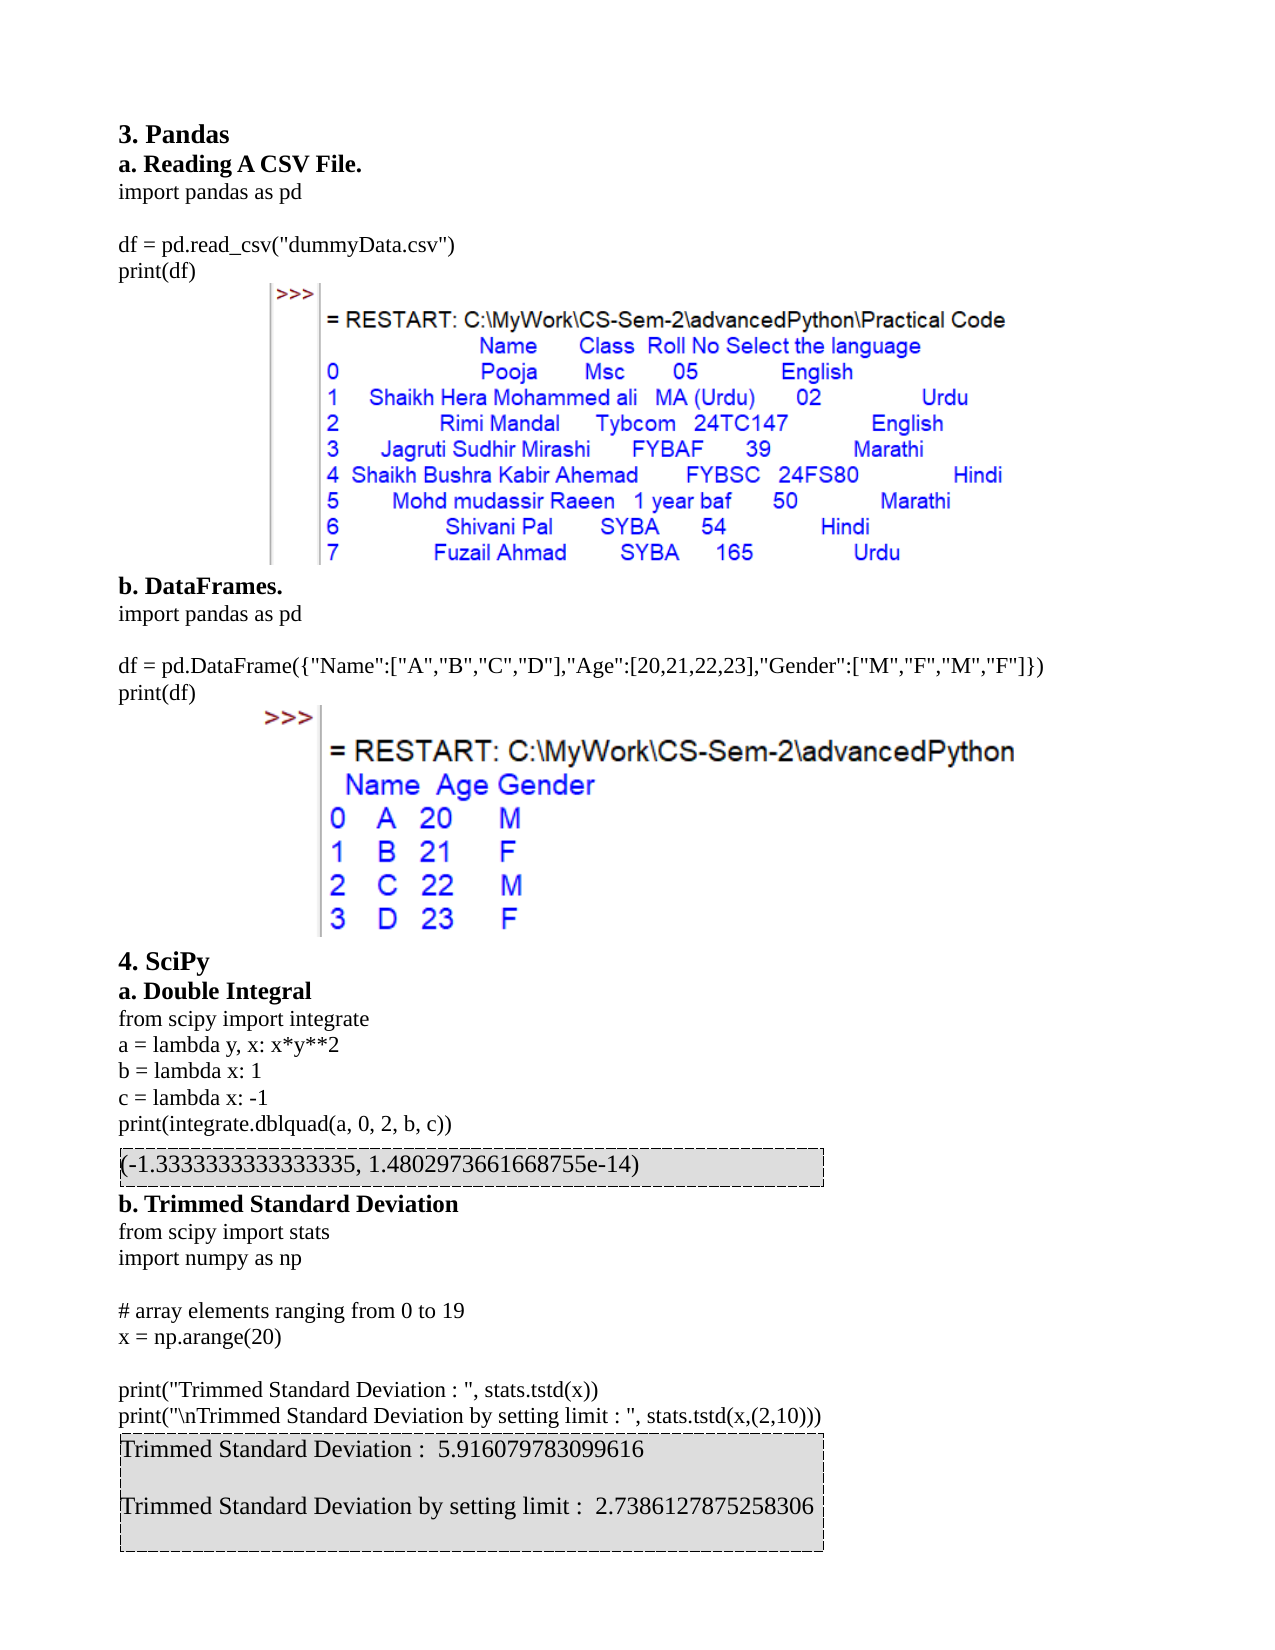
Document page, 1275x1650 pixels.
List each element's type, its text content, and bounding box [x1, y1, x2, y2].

text df = pd.DataFrame({"Name":["A","B","C","D"],"Age":[20,21,22,23],"Gender":["M","F","M","F"]}) [118, 652, 1157, 679]
text c = lambda x: -1 [118, 1084, 1157, 1110]
text from scipy import integrate [118, 1004, 1157, 1031]
picture [261, 705, 1014, 937]
text a. Reading A CSV File. [118, 149, 1157, 178]
text a = lambda y, x: x*y**2 [118, 1031, 1157, 1057]
text import pandas as pd [118, 600, 1157, 626]
text import numpy as np [118, 1244, 1157, 1271]
text x = np.arange(20) [118, 1323, 1157, 1349]
text from scipy import stats [118, 1218, 1157, 1244]
text # array elements ranging from 0 to 19 [118, 1297, 1157, 1323]
text b = lambda x: 1 [118, 1057, 1157, 1084]
text a. Double Integral [118, 976, 1157, 1004]
text b. DataFrames. [118, 571, 1157, 600]
text 4. SciPy [118, 945, 1157, 976]
text b. Trimmed Standard Deviation [118, 1189, 1157, 1218]
text import pandas as pd [118, 178, 1157, 204]
text print(integrate.dblquad(a, 0, 2, b, c)) [118, 1110, 1157, 1136]
text print("Trimmed Standard Deviation : ", stats.tstd(x)) [118, 1376, 1157, 1402]
text print(df) [118, 257, 1157, 283]
text print("\nTrimmed Standard Deviation by setting limit : ", stats.tstd(x,(2,10))) [118, 1402, 1157, 1429]
text print(df) [118, 679, 1157, 705]
text df = pd.read_csv("dummyData.csv") [118, 231, 1157, 257]
picture [269, 283, 1006, 565]
text 3. Pandas [118, 118, 1157, 149]
